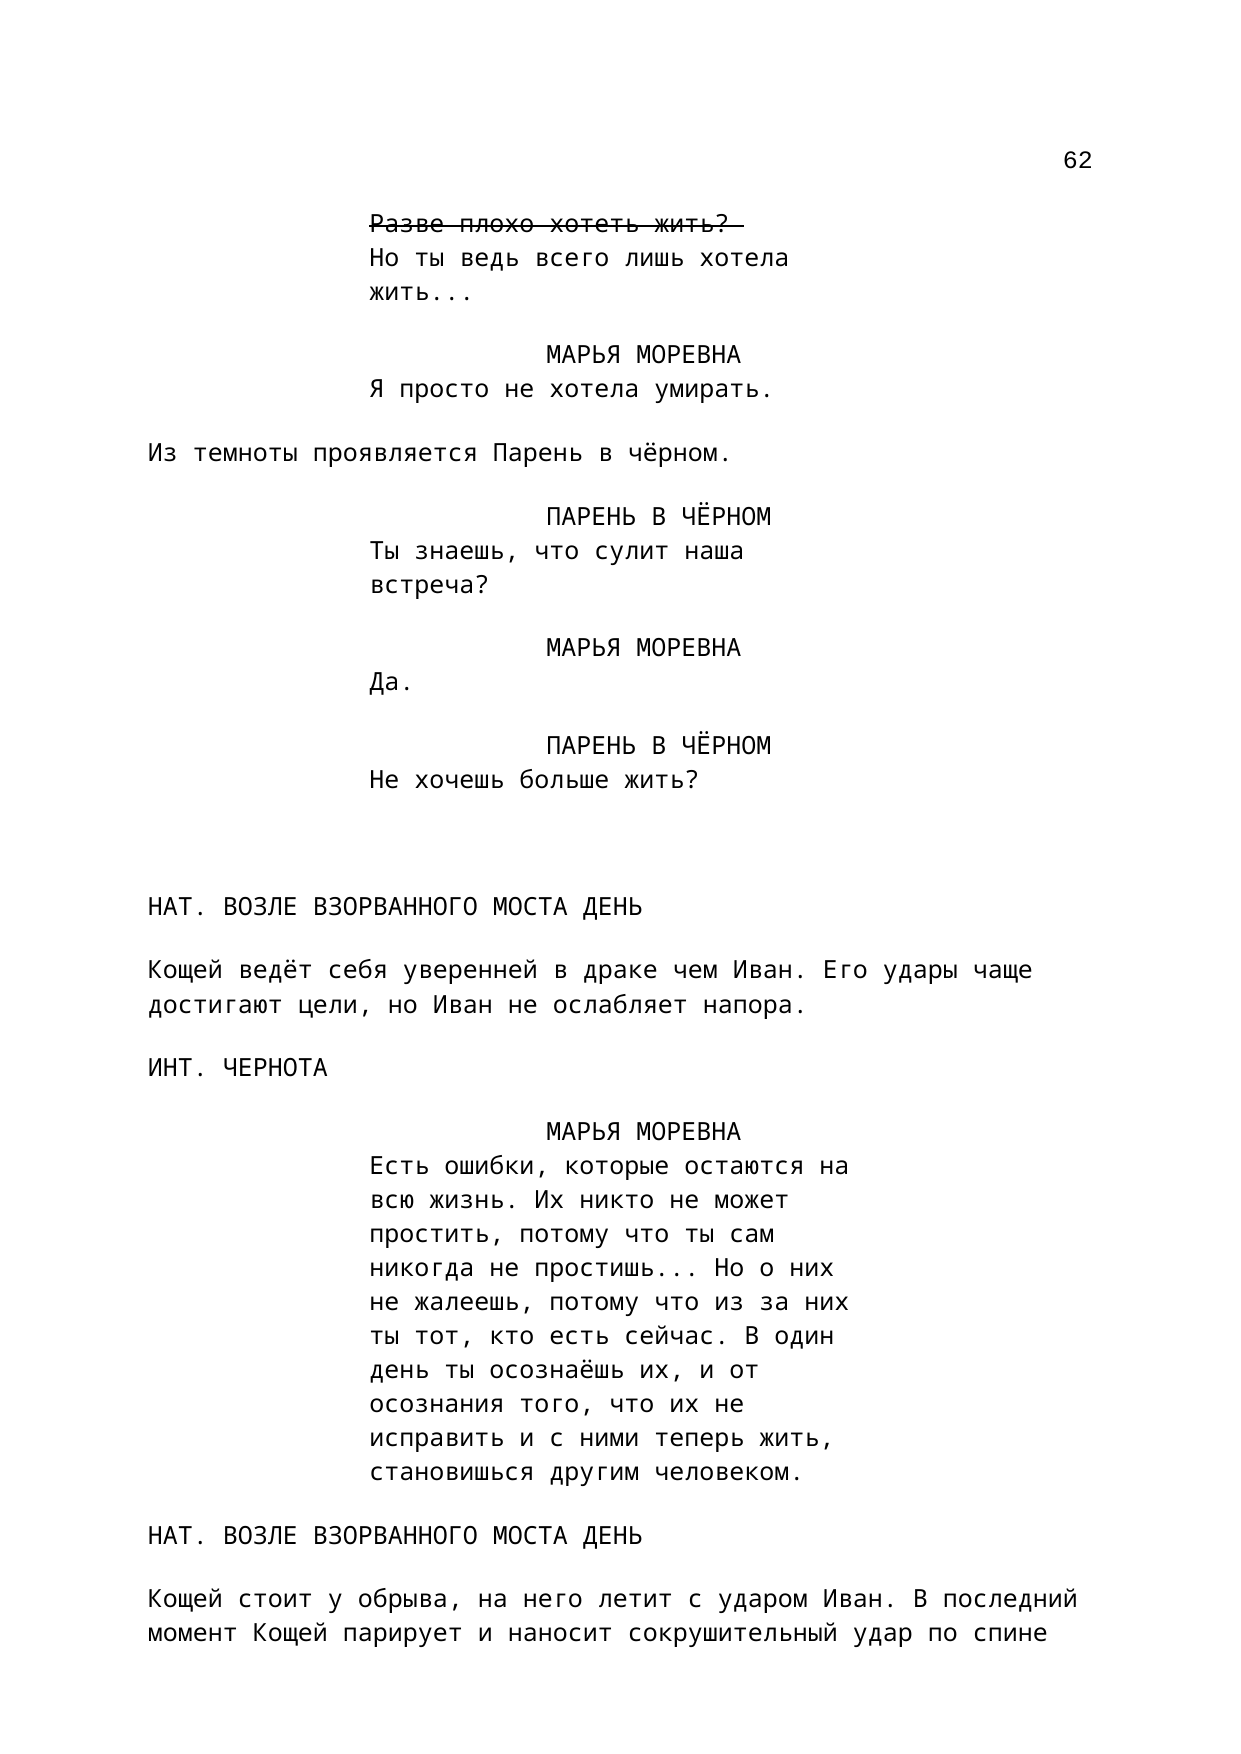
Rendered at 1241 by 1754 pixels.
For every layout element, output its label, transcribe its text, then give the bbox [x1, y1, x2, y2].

text Но ты ведь всего лишь хотела жить... [369, 239, 871, 308]
text Ты знаешь, что сулит наша встреча? [369, 532, 871, 600]
text МАРЬЯ МОРЕВНА [546, 1113, 1093, 1147]
text Я просто не хотела умирать. [369, 371, 871, 405]
text НАТ. ВОЗЛЕ ВЗОРВАННОГО МОСТА ДЕНЬ [148, 1517, 1093, 1552]
text МАРЬЯ МОРЕВНА [546, 337, 1093, 371]
text ИНТ. ЧЕРНОТА [148, 1050, 1093, 1084]
text Да. [369, 664, 871, 698]
text Не хочешь больше жить? [369, 762, 871, 796]
text НАТ. ВОЗЛЕ ВЗОРВАННОГО МОСТА ДЕНЬ [148, 889, 1093, 923]
text ПАРЕНЬ В ЧЁРНОМ [546, 498, 1093, 532]
text Кощей ведёт себя уверенней в драке чем Иван. Его удары чаще достигают цели, но Иван не ослабляет напора. [148, 952, 1093, 1020]
text Кощей стоит у обрыва, на него летит с ударом Иван. В последний момент Кощей парирует и наносит сокрушительный удар по спине [148, 1581, 1093, 1649]
text Из темноты проявляется Парень в чёрном. [148, 435, 1093, 469]
text Есть ошибки, которые остаются на всю жизнь. Их никто не может простить, потому что ты сам никогда не простишь... Но о них не жалеешь, потому что из за них ты тот, кто есть сейчас. В один день ты осознаёшь их, и от осознания того, что их не исправить и с ними теперь жить, становишься другим человеком. [369, 1147, 871, 1488]
text МАРЬЯ МОРЕВНА [546, 630, 1093, 664]
text ПАРЕНЬ В ЧЁРНОМ [546, 727, 1093, 762]
text Разве плохо хотеть жить? [369, 205, 871, 239]
